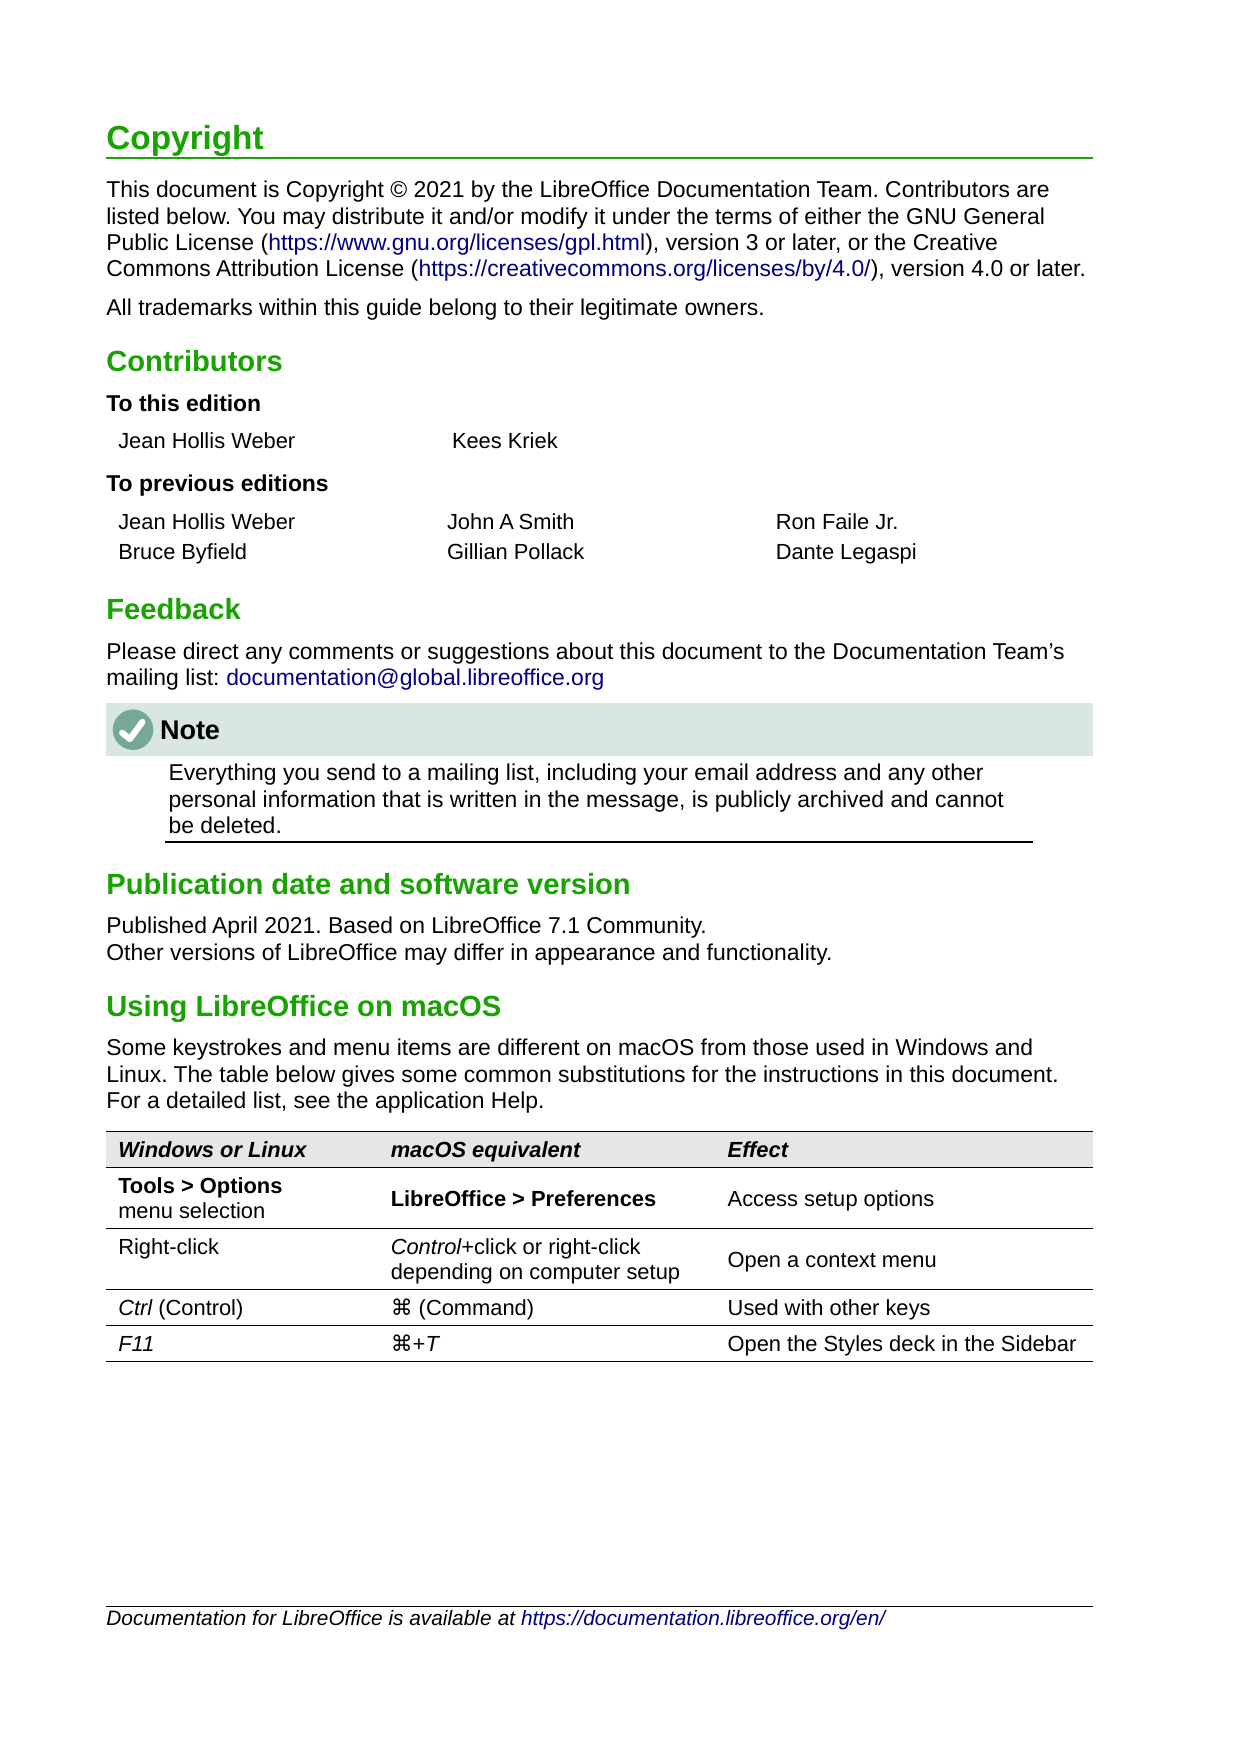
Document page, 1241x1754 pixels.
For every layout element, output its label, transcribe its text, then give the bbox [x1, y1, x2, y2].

table_cell Open a context menu [716, 1229, 1093, 1289]
text Some keystrokes and menu items are different on macOS from those used in Windows and Linux. The table below gives some common substitutions for the instructions in this document. For a detailed list, see the application Help. [106, 1034, 1093, 1113]
text To this edition [106, 389, 1093, 416]
table_header Jean Hollis Weber [106, 429, 440, 458]
subtitle Note [106, 703, 1093, 756]
table_cell ⌘ (Command) [379, 1290, 716, 1325]
table_cell Used with other keys [716, 1290, 1093, 1325]
table_header Effect [716, 1132, 1093, 1167]
table_cell Open the Styles deck in the Sidebar [716, 1326, 1093, 1361]
subtitle Contributors [106, 344, 1093, 378]
text Published April 2021. Based on LibreOffice 7.1 Community. Other versions of LibreOffice may differ in appearance and functionality. [106, 912, 1093, 965]
table_header [766, 429, 1093, 458]
table_cell Ctrl (Control) [106, 1290, 379, 1325]
table_cell Control+click or right-click depending on computer setup [379, 1229, 716, 1289]
table_header John A Smith [435, 509, 764, 539]
table_cell Right-click [106, 1229, 379, 1289]
text This document is Copyright © 2021 by the LibreOffice Documentation Team. Contributors are listed below. You may distribute it and/or modify it under the terms of either the GNU General Public License (https://www.gnu.org/licenses/gpl.html), version 3 or later, or the Creative Commons Attribution License (https://creativecommons.org/licenses/by/4.0/), version 4.0 or later. [106, 176, 1093, 282]
table_header macOS equivalent [379, 1132, 716, 1167]
table_cell Access setup options [716, 1168, 1093, 1228]
table_header Jean Hollis Weber [106, 509, 435, 539]
subtitle Using LibreOffice on macOS [106, 989, 1093, 1022]
subtitle Publication date and software version [106, 867, 1093, 901]
table_header Kees Kriek [440, 429, 766, 458]
table_cell ⌘+T [379, 1326, 716, 1361]
text All trademarks within this guide belong to their legitimate owners. [106, 294, 1093, 321]
table_cell LibreOffice > Preferences [379, 1168, 716, 1228]
subtitle Feedback [106, 592, 1093, 626]
table_cell Dante Legaspi [764, 539, 1093, 569]
table_cell Bruce Byfield [106, 539, 435, 569]
text Everything you send to a mailing list, including your email address and any other personal information that is written in the message, is publicly archived and cannot be deleted. [165, 756, 1033, 841]
table_cell F11 [106, 1326, 379, 1361]
text To previous editions [106, 470, 1093, 496]
text Please direct any comments or suggestions about this document to the Documentation Team’s mailing list: documentation@global.libreoffice.org [106, 638, 1093, 690]
subtitle Copyright [106, 118, 1093, 157]
table_header Ron Faile Jr. [764, 509, 1093, 539]
table_cell Tools > Options menu selection [106, 1168, 379, 1228]
table_cell Gillian Pollack [435, 539, 764, 569]
table_header Windows or Linux [106, 1132, 379, 1167]
